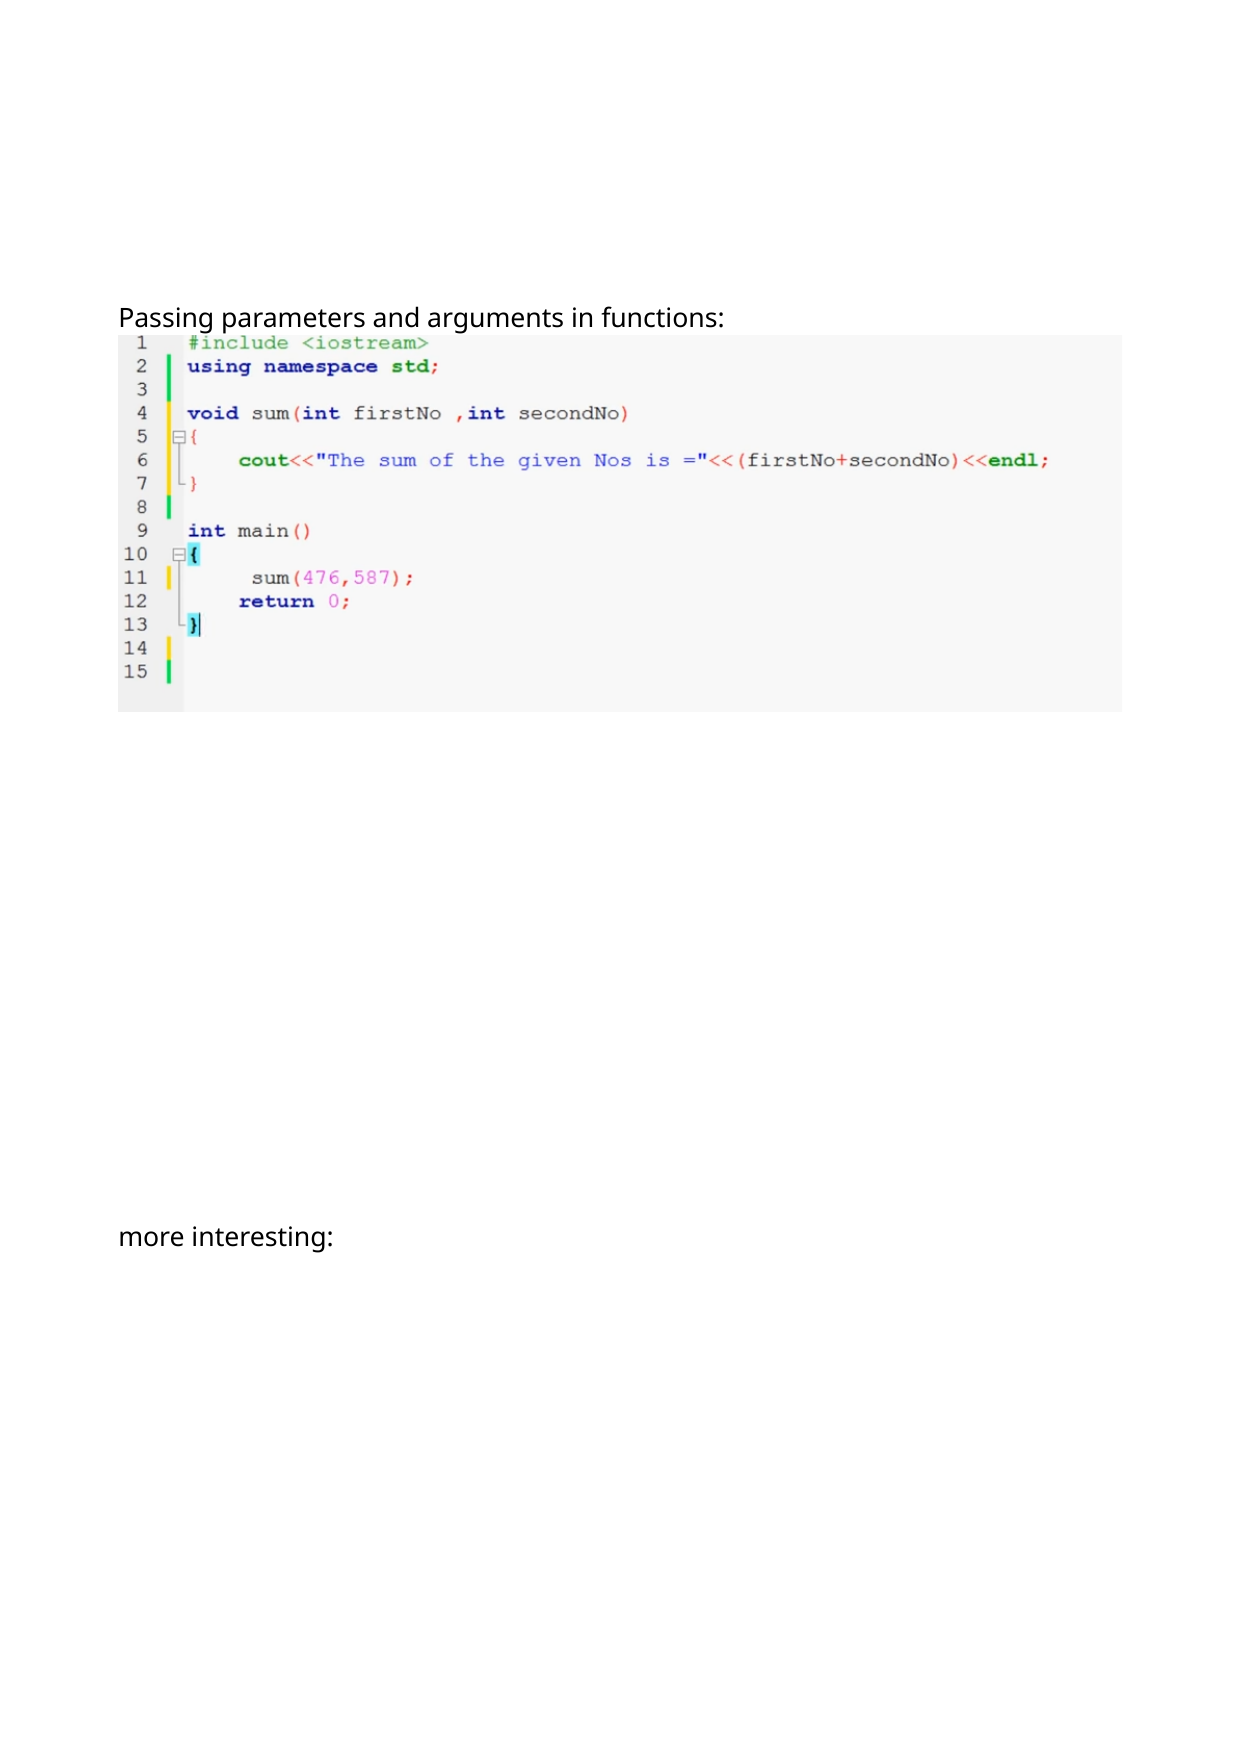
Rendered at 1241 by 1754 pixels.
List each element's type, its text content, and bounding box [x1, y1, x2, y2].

picture [118, 335, 1123, 712]
text more interesting: [118, 1218, 1122, 1254]
text Passing parameters and arguments in functions: [118, 299, 1122, 335]
